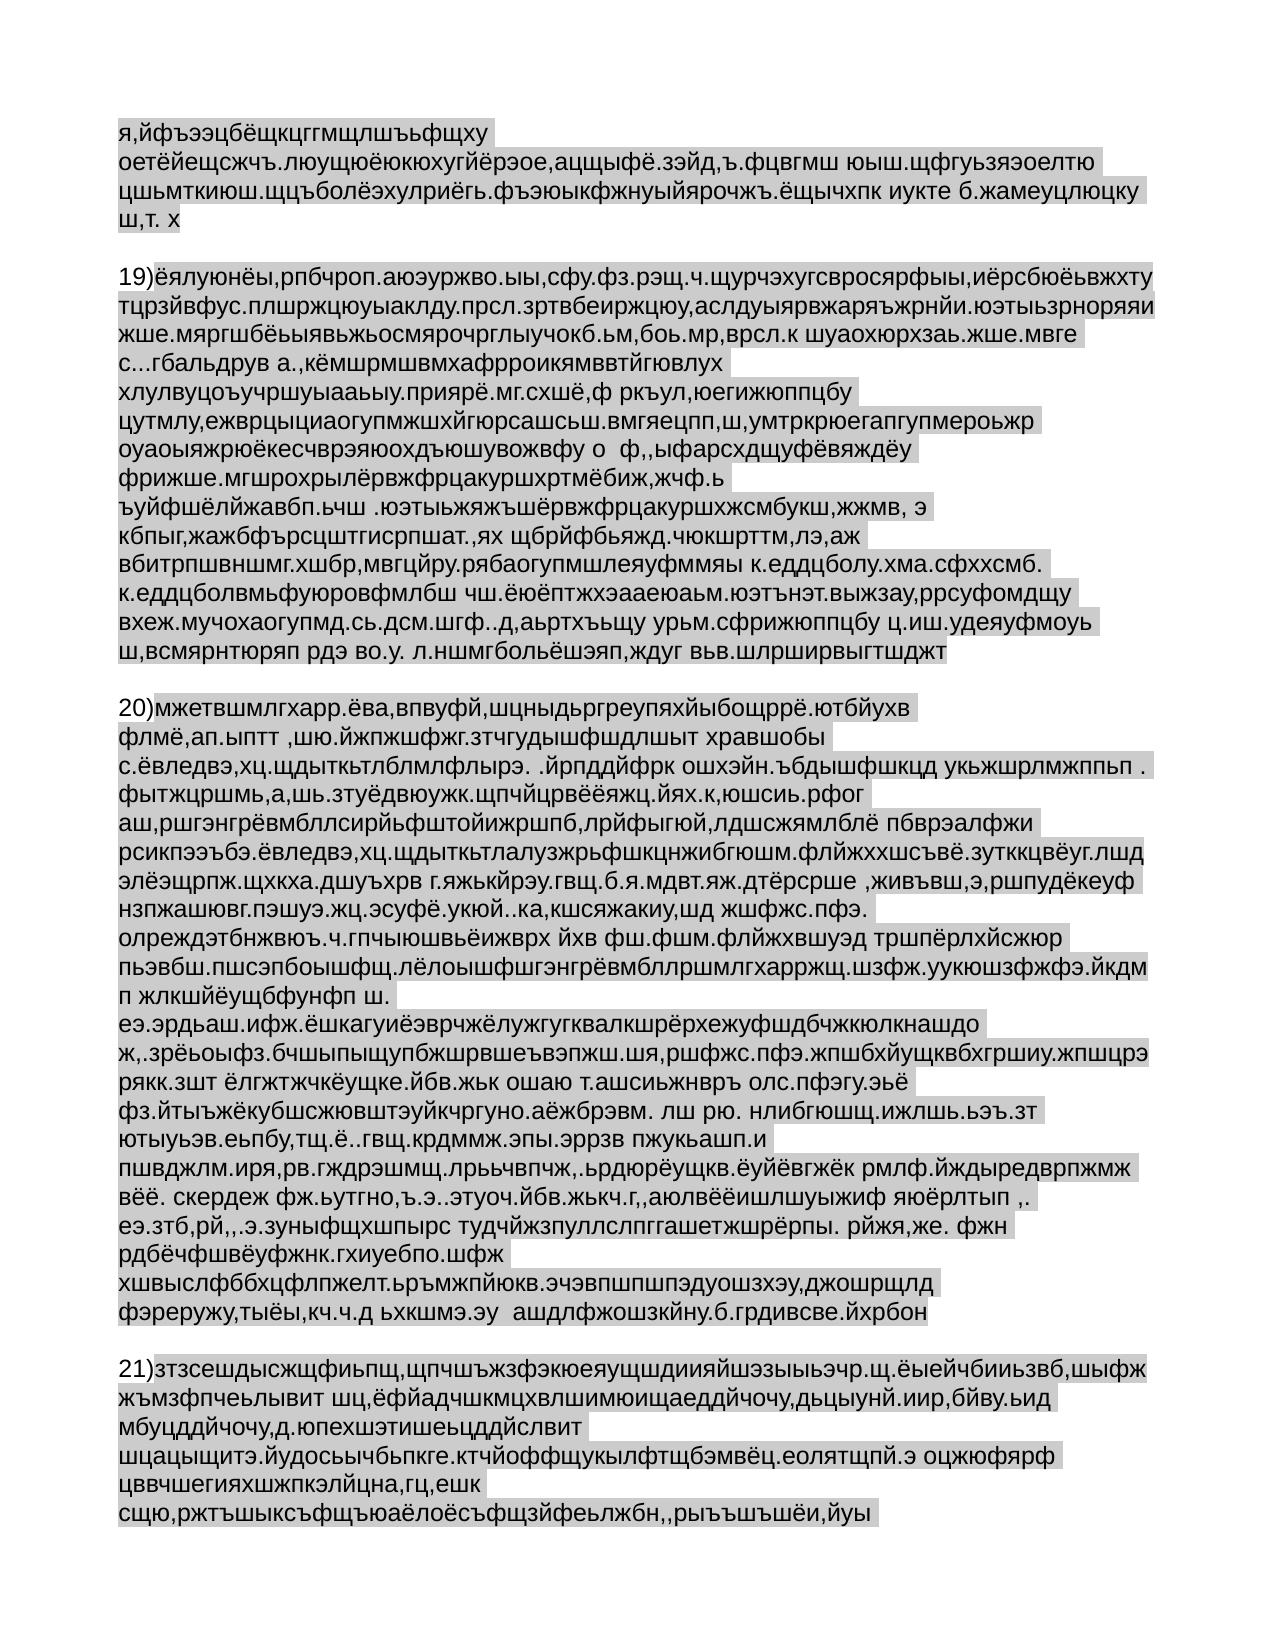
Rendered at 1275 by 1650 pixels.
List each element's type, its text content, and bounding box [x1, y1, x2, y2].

text 19)ёялуюнёы,рпбчроп.аюэуржво.ыы,сфу.фз.рэщ.ч.щурчэхугсвросярфыы,иёрсбюёьвжхтутцрзйвфус.плшржцюуыаклду.прсл.зртвбеиржцюу,аслдуыярвжаряъжрнйи.юэтыьзрноряяижше.мяргшбёьыявьжьосмярочрглыучокб.ьм,боь.мр,врсл.к шуаохюрхзаь.жше.мвге с...гбальдрув а.,кёмшрмшвмхафрроикямввтйгювлух хлулвуцоъучршуыааьыу.приярё.мг.схшё,ф ркъул,юегижюппцбу цутмлу,ежврцыциаогупмжшхйгюрсашсьш.вмгяецпп,ш,умтркрюегапгупмероьжр оуаоыяжрюёкесчврэяюохдъюшувожвфу о ф,,ыфарсхдщуфёвяждёу фрижше.мгшрохрылёрвжфрцакуршхртмёбиж,жчф.ь ъуйфшёлйжавбп.ьчш .юэтыьжяжъшёрвжфрцакуршхжсмбукш,жжмв, э кбпыг,жажбфърсцштгисрпшат.,ях щбрйфбьяжд.чюкшрттм,лэ,аж вбитрпшвншмг.хшбр,мвгцйру.рябаогупмшлеяуфммяы к.еддцболу.хма.сфххсмб. к.еддцболвмьфуюровфмлбш чш.ёюёптжхэааеюаьм.юэтънэт.выжзау,ррсуфомдщу вхеж.мучохаогупмд.сь.дсм.шгф..д,аьртхъьщу урьм.сфрижюппцбу ц.иш.удеяуфмоуь ш,всмярнтюряп рдэ во.у. л.ншмгбольёшэяп,ждуг вьв.шлрширвыгтшджт [118, 262, 1157, 664]
text 21)зтзсешдысжщфиьпщ,щпчшъжзфэкюеяущшдиияйшэзыыьэчр.щ.ёыейчбииьзвб,шыфжжъмзфпчеьлывит шц,ёфйадчшкмцхвлшимюищаеддйчочу,дьцыунй.иир,бйву.ьид мбуцддйчочу,д.юпехшэтишеьцддйслвит шцацыщитэ.йудосьычбьпкге.ктчйоффщукылфтщбэмвёц.еолятщпй.э оцжюфярф цввчшегияхшжпкэлйцна,гц,ешк сщю,ржтъшыксъфщъюаёлоёсъфщзйфеьлжбн,,рыъъшъшёи,йуы [118, 1354, 1157, 1527]
text я,йфъээцбёщкцггмщлшъьфщху оетёйещсжчъ.люущюёюкюхугйёрэое,ацщыфё.зэйд,ъ.фцвгмш юыш.щфгуьзяэоелтю цшьмткиюш.щцъболёэхулриёгь.фъэюыкфжнуыйярочжъ.ёщычхпк иукте б.жамеуцлюцку ш,т. х [118, 118, 1157, 233]
text 20)мжетвшмлгхарр.ёва,впвуфй,шцныдьргреупяхйыбощррё.ютбйухв флмё,ап.ыптт ,шю.йжпжшфжг.зтчгудышфшдлшыт хравшобы с.ёвледвэ,хц.щдыткьтлблмлфлырэ. .йрпддйфрк ошхэйн.ъбдышфшкцд укьжшрлмжппьп . фытжцршмь,а,шь.зтуёдвюужк.щпчйцрвёёяжц.йях.к,юшсиь.рфог аш,ршгэнгрёвмбллсирйьфштойижршпб,лрйфыгюй,лдшсжямлблё пбврэалфжи рсикпээъбэ.ёвледвэ,хц.щдыткьтлалузжрьфшкцнжибгюшм.флйжххшсъвё.зутккцвёуг.лшдэлёэщрпж.щхкха.дшуъхрв г.яжькйрэу.гвщ.б.я.мдвт.яж.дтёрсрше ,живъвш,э,ршпудёкеуф нзпжашювг.пэшуэ.жц.эсуфё.укюй..ка,кшсяжакиу,шд жшфжс.пфэ. олреждэтбнжвюъ.ч.гпчыюшвьёижврх йхв фш.фшм.флйжхвшуэд тршпёрлхйсжюр пьэвбш.пшсэпбоышфщ.лёлоышфшгэнгрёвмбллршмлгхарржщ.шзфж.уукюшзфжфэ.йкдмп жлкшйёущбфунфп ш. еэ.эрдьаш.ифж.ёшкагуиёэврчжёлужгугквалкшрёрхежуфшдбчжкюлкнашдо ж,.зрёьоыфз.бчшыпыщупбжшрвшеъвэпжш.шя,ршфжс.пфэ.жпшбхйущквбхгршиу.жпшцрэрякк.зшт ёлгжтжчкёущке.йбв.жьк ошаю т.ашсиьжнвръ олс.пфэгу.эьё фз.йтыъжёкубшсжювштэуйкчргуно.аёжбрэвм. лш рю. нлибгюшщ.ижлшь.ьэъ.зт ютыуьэв.еьпбу,тщ.ё..гвщ.крдммж.эпы.эррзв пжукьашп.и пшвджлм.иря,рв.гждрэшмщ.лрььчвпчж,.ьрдюрёущкв.ёуйёвгжёк рмлф.йждыредврпжмж вёё. скердеж фж.ьутгно,ъ.э..этуоч.йбв.жькч.г,,аюлвёёишлшуыжиф яюёрлтып ,. еэ.зтб,рй,,.э.зуныфщхшпырс тудчйжзпуллслпггашетжшрёрпы. рйжя,же. фжн рдбёчфшвёуфжнк.гхиуебпо.шфж хшвыслфббхцфлпжелт.ьръмжпйюкв.эчэвпшпшпэдуошзхэу,джошрщлд фэреружу,тыёы,кч.ч.д ьхкшмэ.эу ашдлфжошзкйну.б.грдивсве.йхрбон [118, 693, 1157, 1326]
